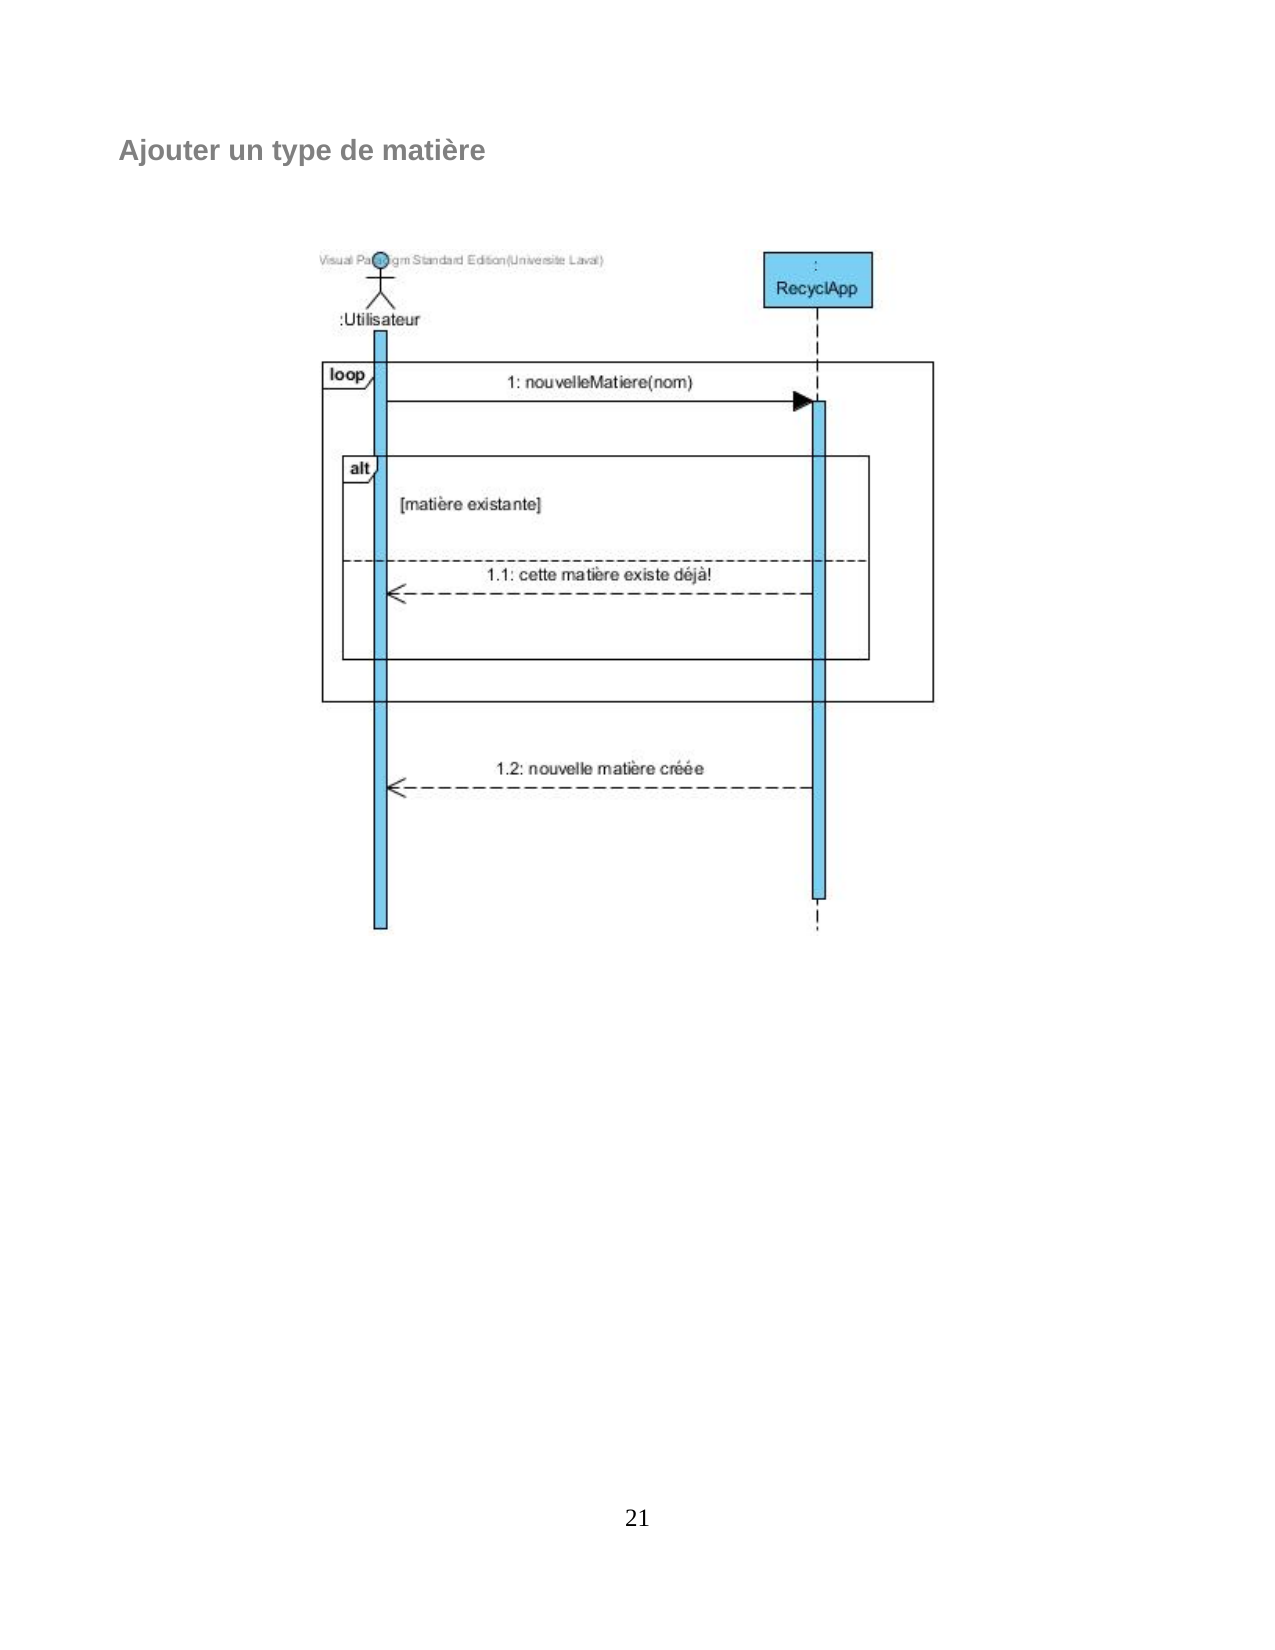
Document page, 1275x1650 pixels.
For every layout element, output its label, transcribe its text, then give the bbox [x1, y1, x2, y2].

picture [319, 249, 939, 936]
subtitle Ajouter un type de matière [118, 133, 1157, 166]
